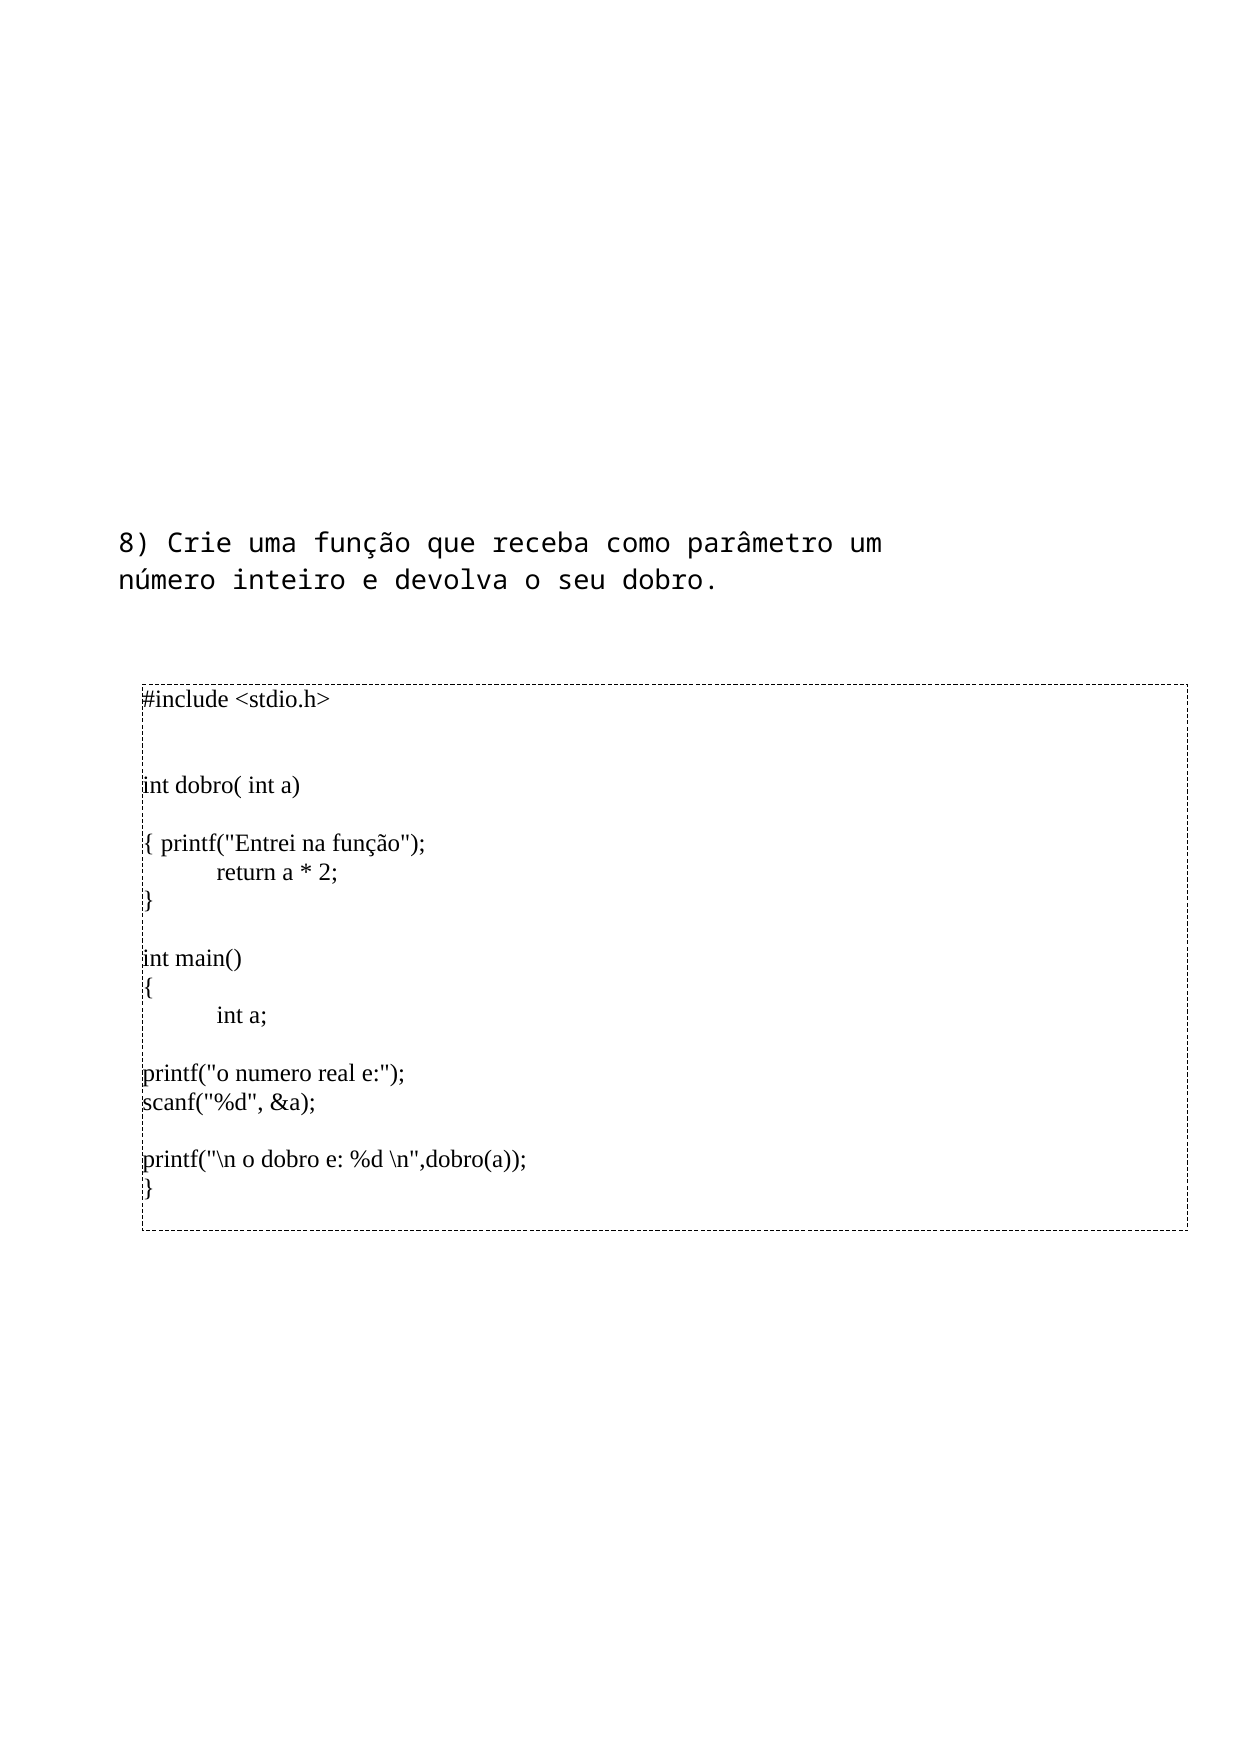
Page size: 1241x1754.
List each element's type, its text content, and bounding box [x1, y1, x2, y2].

text número inteiro e devolva o seu dobro. [118, 561, 1122, 597]
text 8) Crie uma função que receba como parâmetro um [118, 524, 1122, 561]
